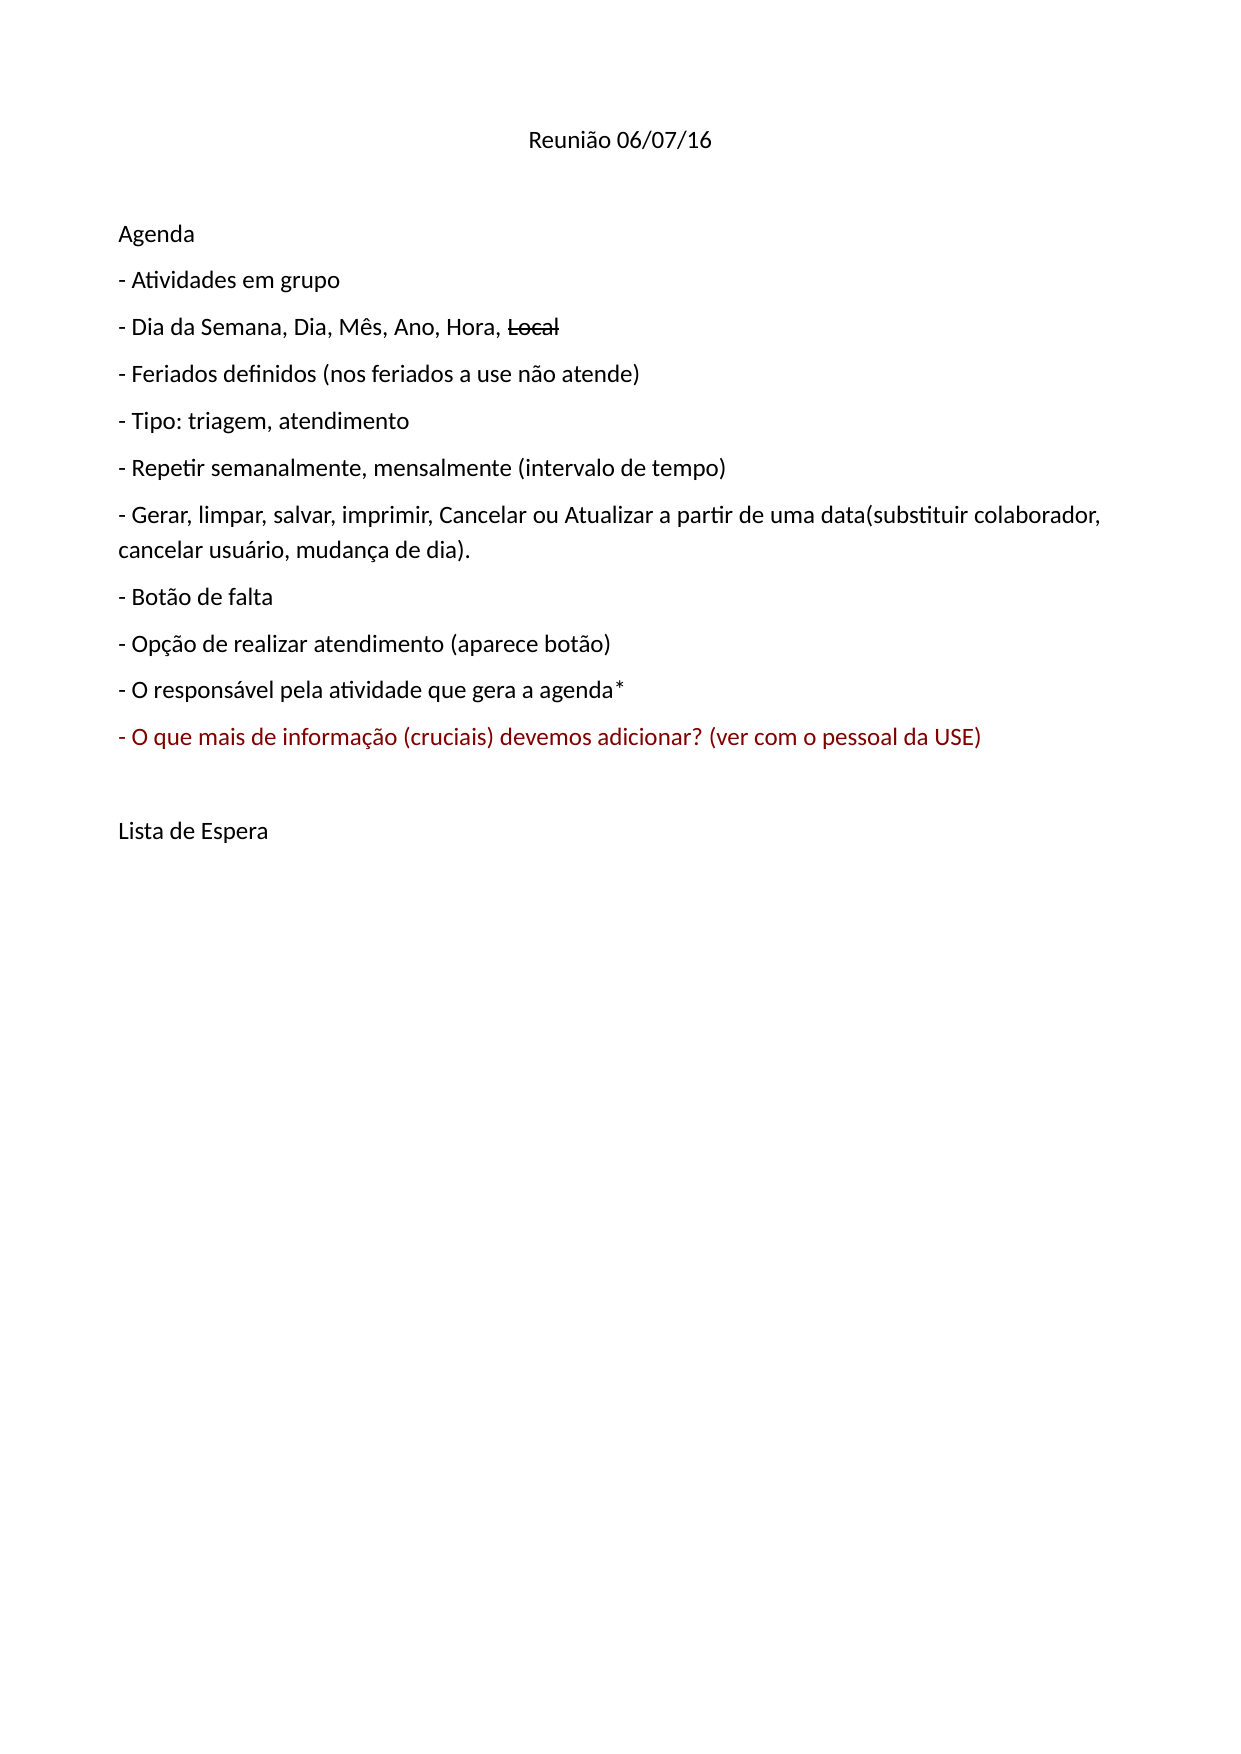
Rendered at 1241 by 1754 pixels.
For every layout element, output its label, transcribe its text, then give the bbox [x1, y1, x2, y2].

text - Feriados definidos (nos feriados a use não atende) [118, 358, 1122, 389]
text - O que mais de informação (cruciais) devemos adicionar? (ver com o pessoal da USE) [118, 722, 1122, 752]
text - Tipo: triagem, atendimento [118, 405, 1122, 436]
text - Botão de falta [118, 581, 1122, 611]
text - Atividades em grupo [118, 265, 1122, 295]
text Lista de Espera [118, 815, 1122, 846]
text - O responsável pela atividade que gera a agenda* [118, 675, 1122, 705]
text Reunião 06/07/16 [118, 124, 1122, 154]
text - Gerar, limpar, salvar, imprimir, Cancelar ou Atualizar a partir de uma data(substituir colaborador, cancelar usuário, mudança de dia). [118, 499, 1122, 564]
text - Opção de realizar atendimento (aparece botão) [118, 628, 1122, 658]
text - Dia da Semana, Dia, Mês, Ano, Hora, Local [118, 312, 1122, 342]
text Agenda [118, 218, 1122, 248]
text - Repetir semanalmente, mensalmente (intervalo de tempo) [118, 452, 1122, 483]
